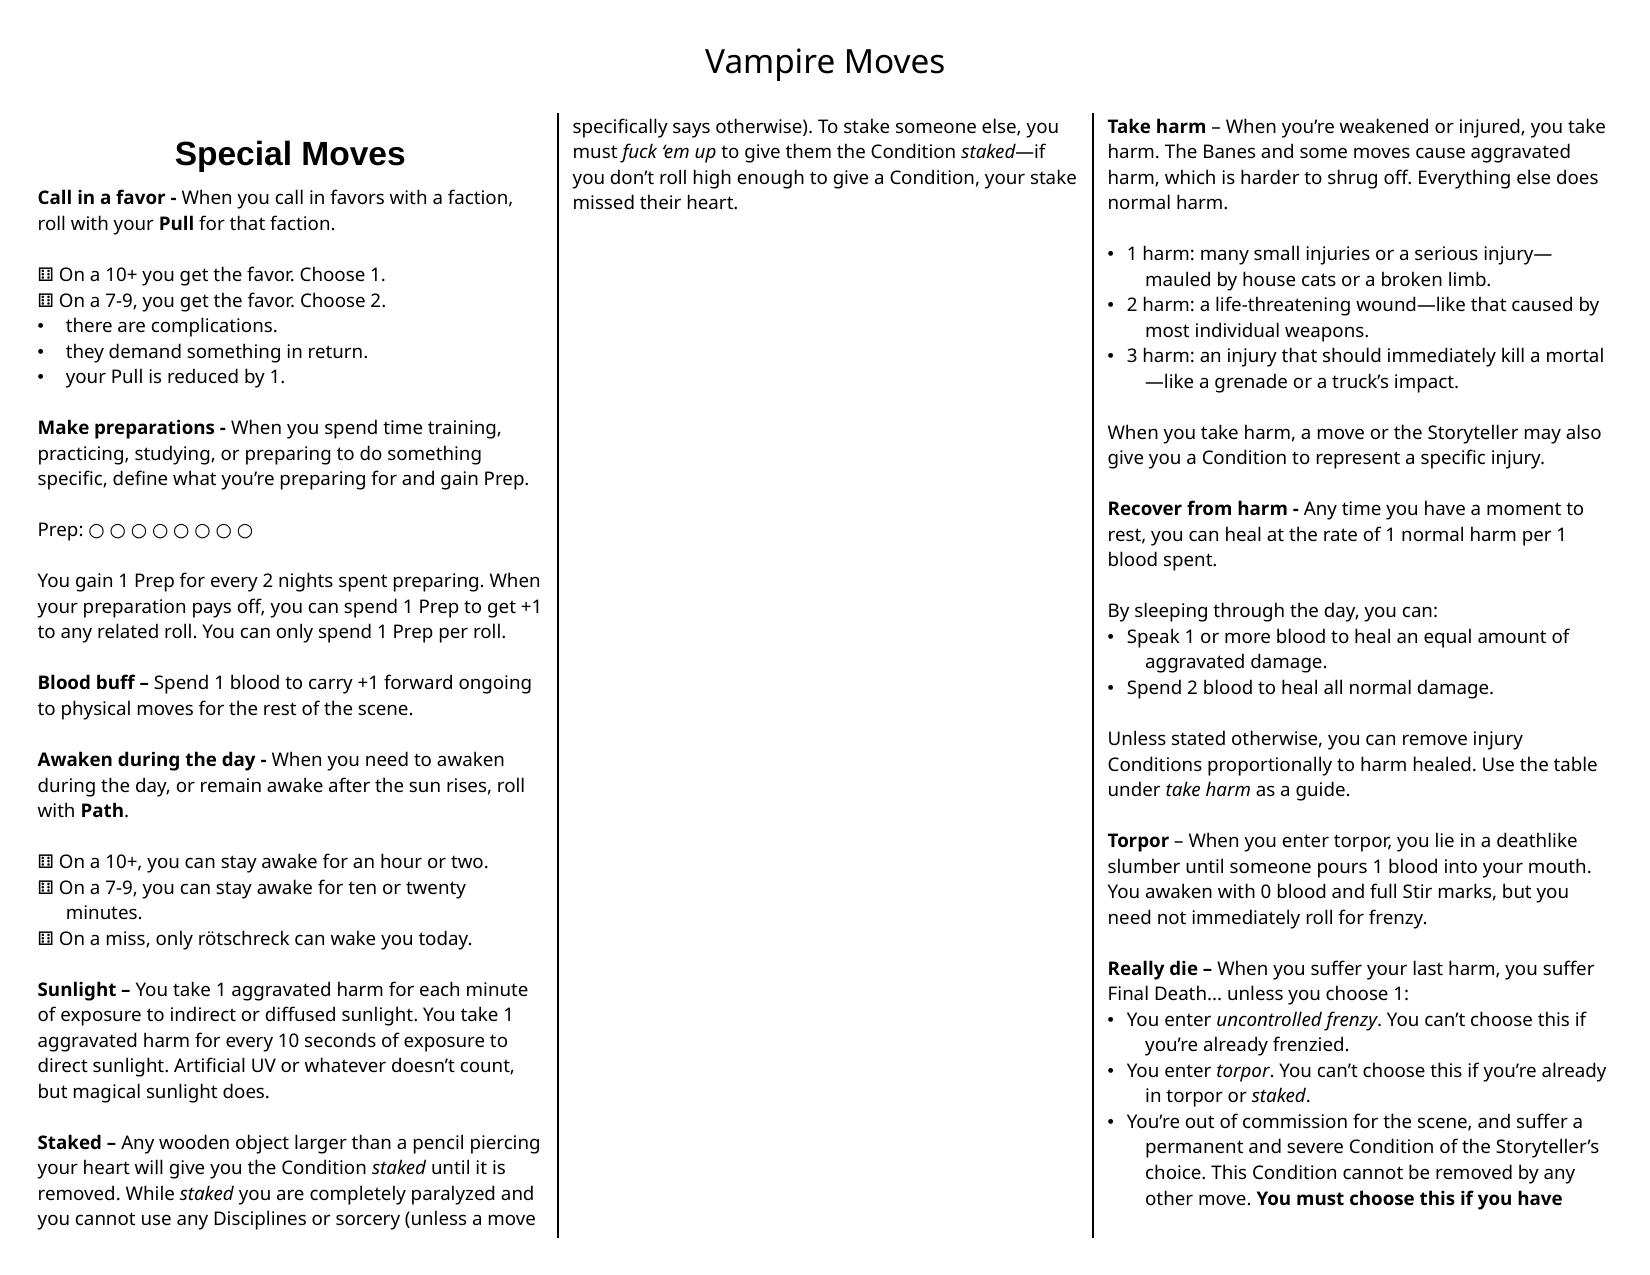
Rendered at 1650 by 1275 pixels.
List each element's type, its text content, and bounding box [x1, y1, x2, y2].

list your Pull is reduced by 1. [37, 363, 542, 389]
list 1 harm: many small injuries or a serious injury—mauled by house cats or a broken limb. [1107, 241, 1612, 292]
text ⚅ On a 7-9, you get the favor. Choose 2. [37, 287, 542, 312]
text ⚅ On a 10+ you get the favor. Choose 1. [37, 261, 542, 287]
list there are complications. [37, 312, 542, 338]
text ⚅ On a 7-9, you can stay awake for ten or twenty minutes. [37, 874, 542, 925]
text You gain 1 Prep for every 2 nights spent preparing. When your preparation pays off, you can spend 1 Prep to get +1 to any related roll. You can only spend 1 Prep per roll. [37, 568, 542, 644]
list You’re out of commission for the scene, and suffer a permanent and severe Condition of the Storyteller’s choice. This Condition cannot be removed by any other move. You must choose this if you have [1107, 1108, 1612, 1210]
text Blood buff – Spend 1 blood to carry +1 forward ongoing to physical moves for the rest of the scene. [37, 670, 542, 721]
list 2 harm: a life-threatening wound—like that caused by most individual weapons. [1107, 292, 1612, 343]
text Recover from harm - Any time you have a moment to rest, you can heal at the rate of 1 normal harm per 1 blood spent. [1107, 496, 1612, 572]
list You enter uncontrolled frenzy. You can’t choose this if you’re already frenzied. [1107, 1006, 1612, 1057]
text By sleeping through the day, you can: [1107, 598, 1612, 623]
text ⚅ On a 10+, you can stay awake for an hour or two. [37, 848, 542, 874]
list Spend 2 blood to heal all normal damage. [1107, 674, 1612, 700]
subtitle Special Moves [37, 134, 542, 172]
text specifically says otherwise). To stake someone else, you must fuck ‘em up to give them the Condition staked—if you don’t roll high enough to give a Condition, your stake missed their heart. [572, 113, 1077, 215]
text Make preparations - When you spend time training, practicing, studying, or preparing to do something specific, define what you’re preparing for and gain Prep. [37, 414, 542, 491]
text Prep: ○ ○ ○ ○ ○ ○ ○ ○ [37, 517, 542, 542]
list You enter torpor. You can’t choose this if you’re already in torpor or staked. [1107, 1057, 1612, 1108]
text ⚅ On a miss, only rötschreck can wake you today. [37, 925, 542, 951]
list 3 harm: an injury that should immediately kill a mortal—like a grenade or a truck’s impact. [1107, 343, 1612, 394]
text Take harm – When you’re weakened or injured, you take harm. The Banes and some moves cause aggravated harm, which is harder to shrug off. Everything else does normal harm. [1107, 113, 1612, 215]
text Unless stated otherwise, you can remove injury Conditions proportionally to harm healed. Use the table under take harm as a guide. [1107, 725, 1612, 802]
text Torpor – When you enter torpor, you lie in a deathlike slumber until someone pours 1 blood into your mouth. You awaken with 0 blood and full Stir marks, but you need not immediately roll for frenzy. [1107, 827, 1612, 929]
text Really die – When you suffer your last harm, you suffer Final Death... unless you choose 1: [1107, 955, 1612, 1006]
text Awaken during the day - When you need to awaken during the day, or remain awake after the sun rises, roll with Path. [37, 746, 542, 823]
text Call in a favor - When you call in favors with a faction, roll with your Pull for that faction. [37, 185, 542, 236]
text When you take harm, a move or the Storyteller may also give you a Condition to represent a specific injury. [1107, 419, 1612, 470]
list they demand something in return. [37, 338, 542, 363]
text Sunlight – You take 1 aggravated harm for each minute of exposure to indirect or diffused sunlight. You take 1 aggravated harm for every 10 seconds of exposure to direct sunlight. Artificial UV or whatever doesn’t count, but magical sunlight does. [37, 976, 542, 1104]
text Staked – Any wooden object larger than a pencil piercing your heart will give you the Condition staked until it is removed. While staked you are completely paralyzed and you cannot use any Disciplines or sorcery (unless a move [37, 1129, 542, 1231]
list Speak 1 or more blood to heal an equal amount of aggravated damage. [1107, 623, 1612, 674]
